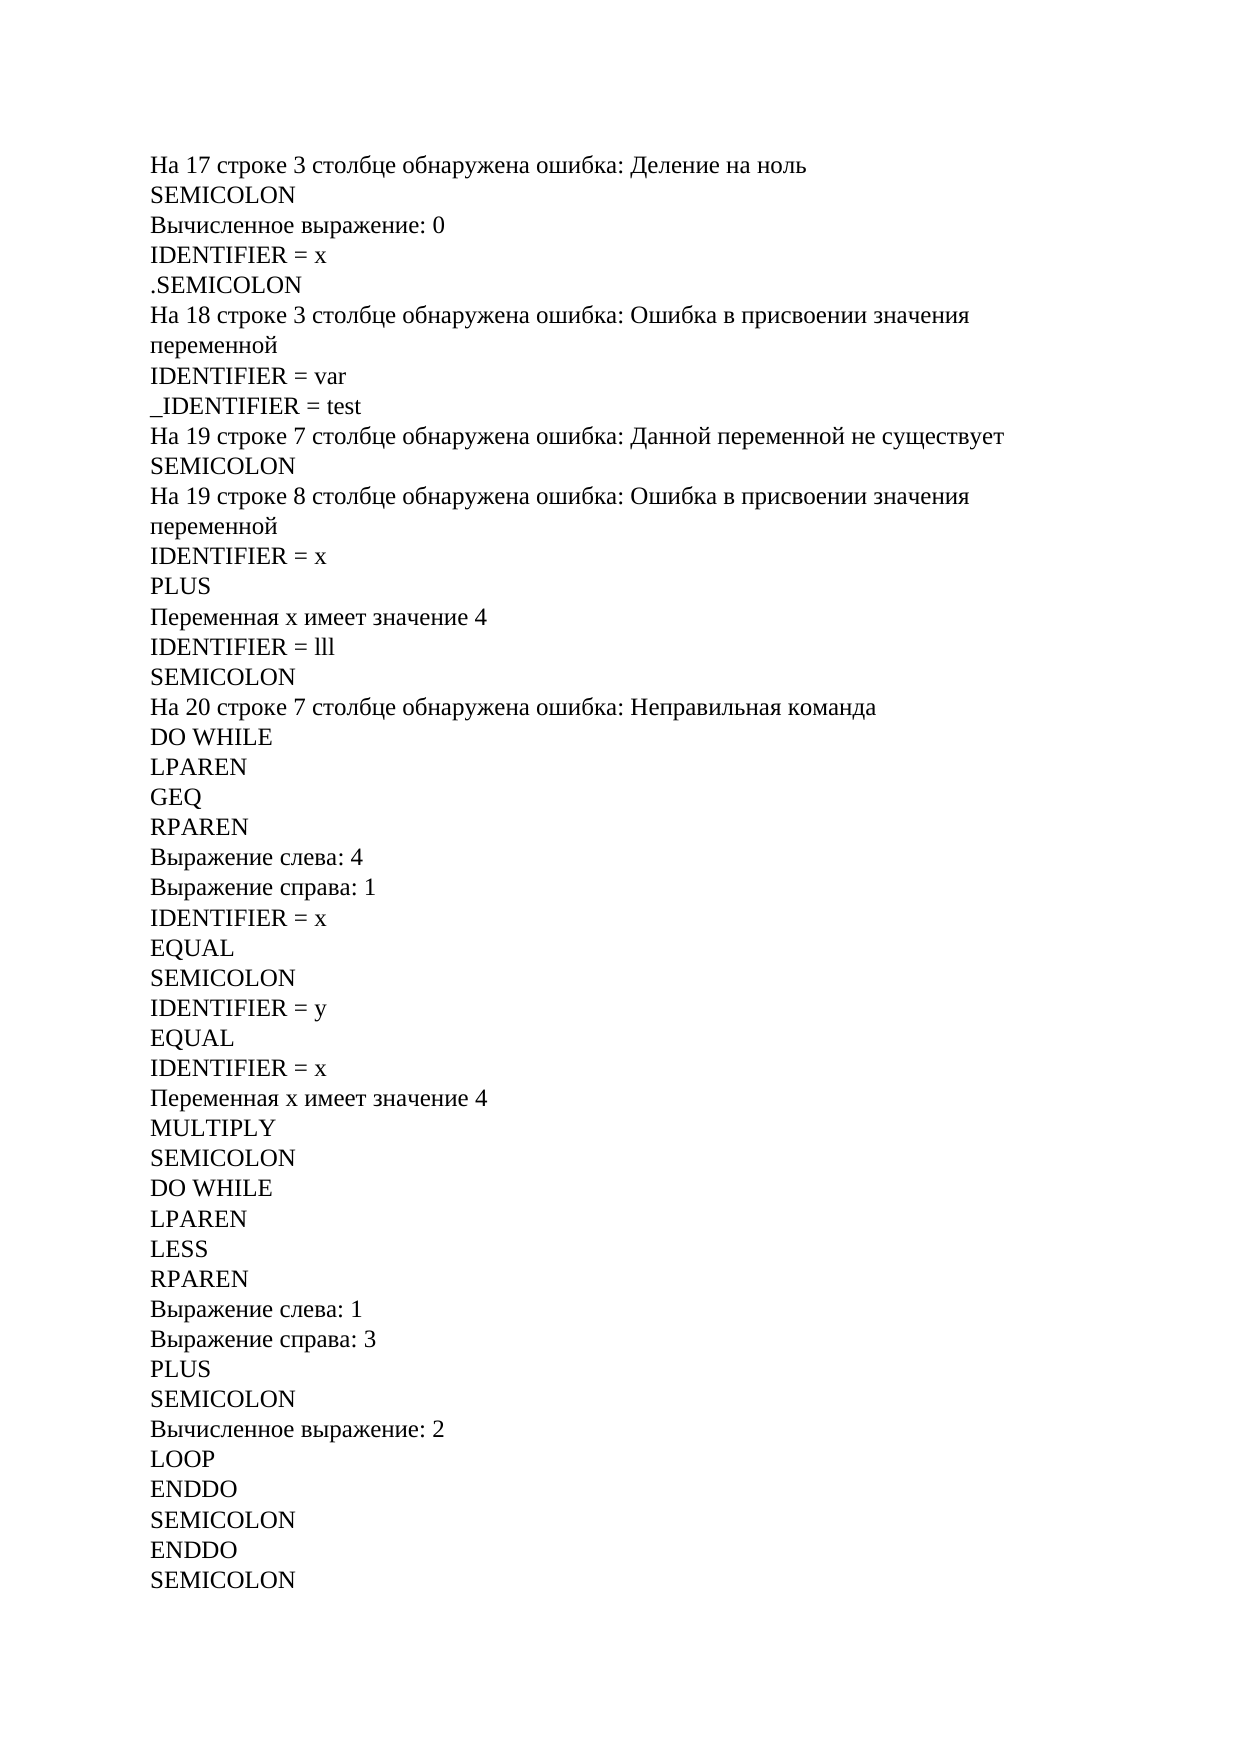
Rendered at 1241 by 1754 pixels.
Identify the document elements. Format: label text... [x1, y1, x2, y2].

text MULTIPLY [150, 1113, 1090, 1142]
text Выражение слева: 1 [150, 1294, 1090, 1323]
text IDENTIFIER = x [150, 903, 1090, 931]
text На 20 строке 7 столбце обнаружена ошибка: Неправильная команда [150, 692, 1090, 721]
text RPAREN [150, 1264, 1090, 1293]
text IDENTIFIER = var [150, 361, 1090, 389]
text _IDENTIFIER = test [150, 391, 1090, 419]
text Переменная x имеет значение 4 [150, 602, 1090, 630]
text IDENTIFIER = x [150, 240, 1090, 269]
text SEMICOLON [150, 1384, 1090, 1413]
text Вычисленное выражение: 0 [150, 210, 1090, 239]
text EQUAL [150, 933, 1090, 961]
text На 17 строке 3 столбце обнаружена ошибка: Деление на ноль [150, 150, 1090, 179]
text Вычисленное выражение: 2 [150, 1414, 1090, 1443]
text ENDDO [150, 1474, 1090, 1503]
text IDENTIFIER = x [150, 541, 1090, 570]
text Переменная x имеет значение 4 [150, 1083, 1090, 1112]
text PLUS [150, 571, 1090, 600]
text ENDDO [150, 1535, 1090, 1563]
text IDENTIFIER = x [150, 1053, 1090, 1082]
text SEMICOLON [150, 963, 1090, 992]
text На 19 строке 8 столбце обнаружена ошибка: Ошибка в присвоении значения переменной [150, 481, 1090, 540]
text На 19 строке 7 столбце обнаружена ошибка: Данной переменной не существует [150, 421, 1090, 450]
text DO WHILE [150, 1173, 1090, 1202]
text SEMICOLON [150, 662, 1090, 691]
text LPAREN [150, 1204, 1090, 1232]
text SEMICOLON [150, 1505, 1090, 1533]
text SEMICOLON [150, 1565, 1090, 1594]
text IDENTIFIER = lll [150, 632, 1090, 660]
text Выражение слева: 4 [150, 842, 1090, 871]
text SEMICOLON [150, 451, 1090, 480]
text SEMICOLON [150, 1143, 1090, 1172]
text PLUS [150, 1354, 1090, 1383]
text Выражение справа: 3 [150, 1324, 1090, 1353]
text .SEMICOLON [150, 270, 1090, 299]
text GEQ [150, 782, 1090, 811]
text DO WHILE [150, 722, 1090, 751]
text LOOP [150, 1444, 1090, 1473]
text SEMICOLON [150, 180, 1090, 209]
text LESS [150, 1234, 1090, 1262]
text На 18 строке 3 столбце обнаружена ошибка: Ошибка в присвоении значения переменной [150, 301, 1090, 359]
text IDENTIFIER = y [150, 993, 1090, 1022]
text EQUAL [150, 1023, 1090, 1052]
text Выражение справа: 1 [150, 872, 1090, 901]
text RPAREN [150, 812, 1090, 841]
text LPAREN [150, 752, 1090, 781]
